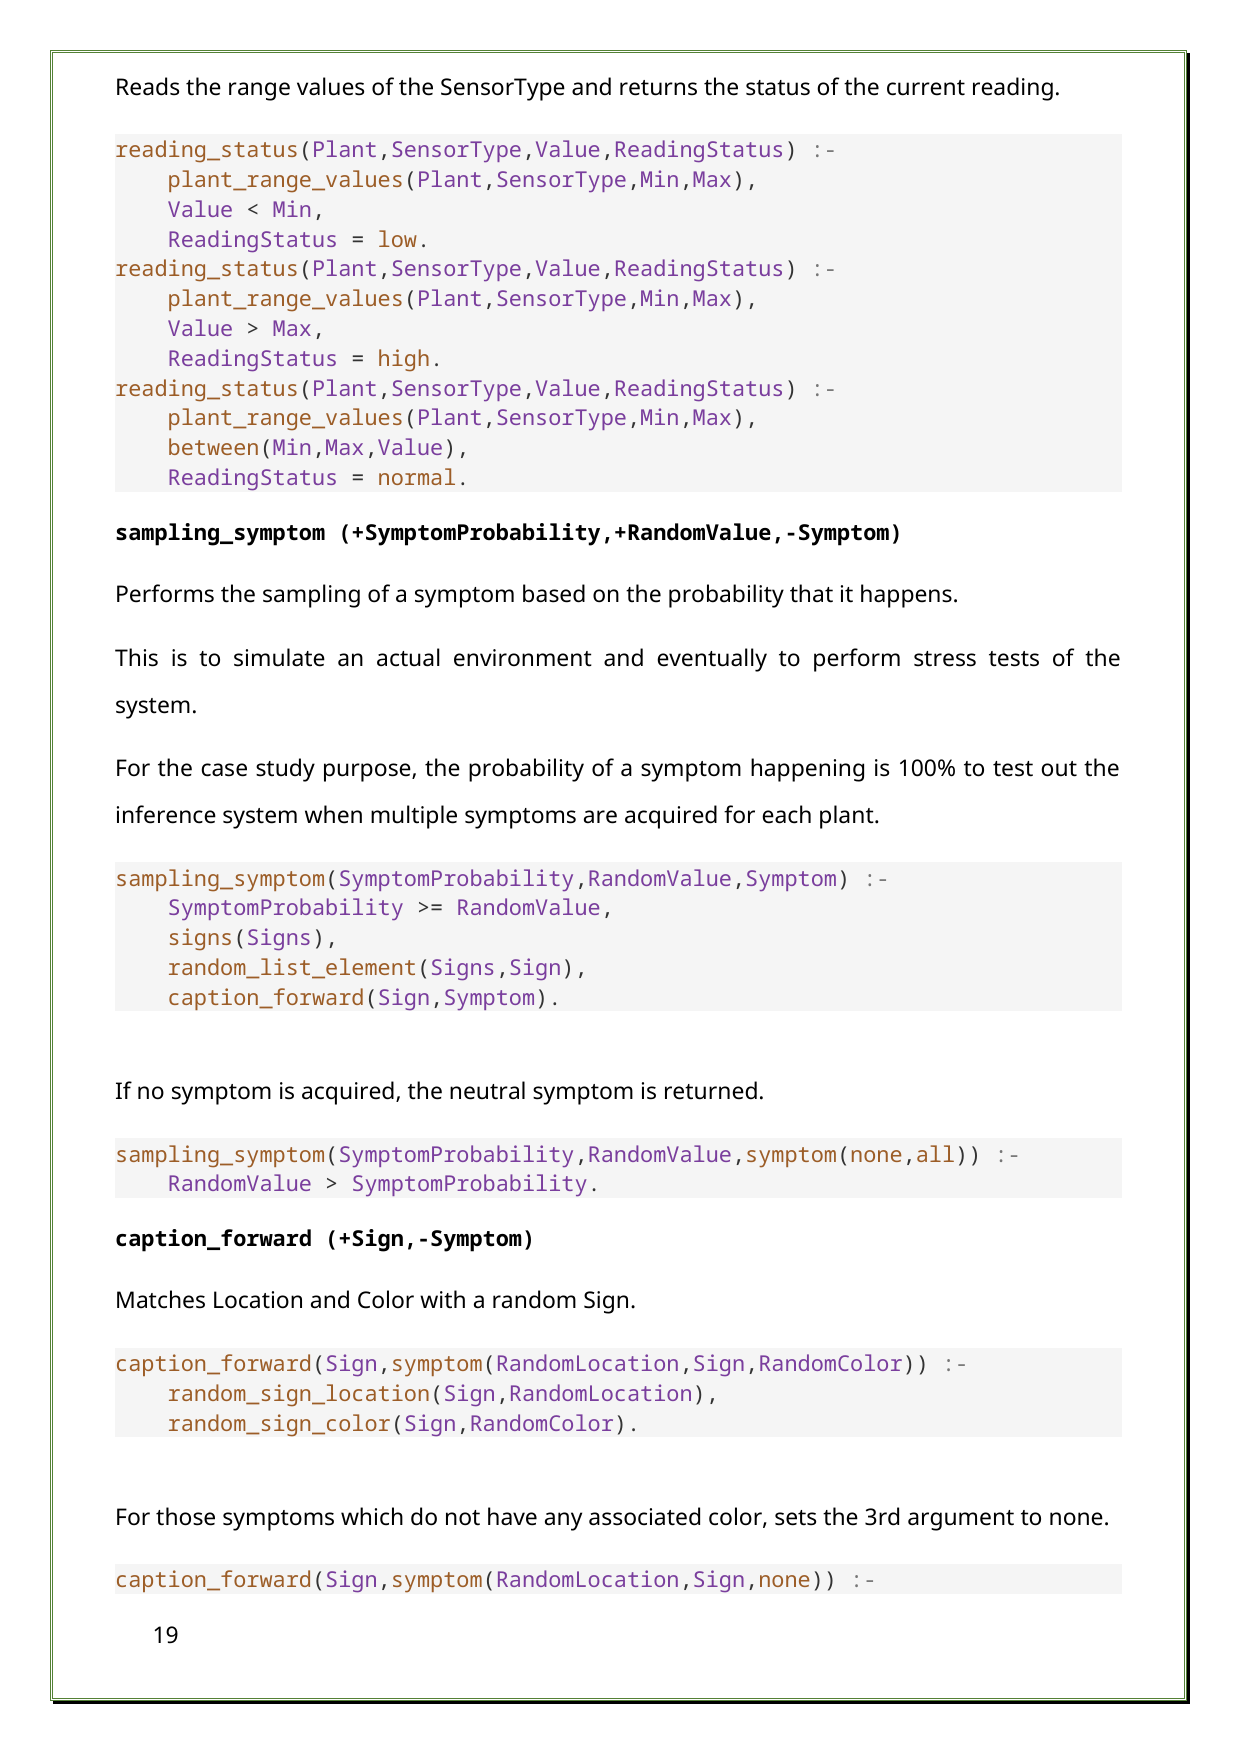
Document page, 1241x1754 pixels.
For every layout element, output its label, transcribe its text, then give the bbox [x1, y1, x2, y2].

text If no symptom is acquired, the neutral symptom is returned. [115, 1075, 1122, 1106]
text random_sign_location(Sign,RandomLocation), [115, 1378, 1122, 1408]
text RandomValue > SymptomProbability. [115, 1168, 1122, 1198]
text Performs the sampling of a symptom based on the probability that it happens. [115, 578, 1122, 609]
text reading_status(Plant,SensorType,Value,ReadingStatus) :- [115, 253, 1122, 283]
text sampling_symptom(SymptomProbability,RandomValue,Symptom) :- [115, 862, 1122, 892]
text ReadingStatus = low. [115, 224, 1122, 253]
text reading_status(Plant,SensorType,Value,ReadingStatus) :- [115, 134, 1122, 164]
text caption_forward(Sign,symptom(RandomLocation,Sign,none)) :- [115, 1564, 1122, 1594]
text reading_status(Plant,SensorType,Value,ReadingStatus) :- [115, 373, 1122, 402]
text ReadingStatus = high. [115, 343, 1122, 373]
text SymptomProbability >= RandomValue, [115, 892, 1122, 922]
text This is to simulate an actual environment and eventually to perform stress tests of the system. [115, 642, 1122, 720]
text Reads the range values of the SensorType and returns the status of the current reading. [115, 71, 1122, 102]
text For the case study purpose, the probability of a symptom happening is 100% to test out the inference system when multiple symptoms are acquired for each plant. [115, 752, 1122, 830]
text plant_range_values(Plant,SensorType,Min,Max), [115, 402, 1122, 432]
text between(Min,Max,Value), [115, 432, 1122, 462]
text caption_forward(Sign,symptom(RandomLocation,Sign,RandomColor)) :- [115, 1348, 1122, 1378]
text random_list_element(Signs,Sign), [115, 952, 1122, 982]
subtitle sampling_symptom (+SymptomProbability,+RandomValue,-Symptom) [115, 517, 1122, 547]
text Value > Max, [115, 313, 1122, 343]
text signs(Signs), [115, 922, 1122, 952]
subtitle caption_forward (+Sign,-Symptom) [115, 1223, 1122, 1253]
text random_sign_color(Sign,RandomColor). [115, 1408, 1122, 1437]
text sampling_symptom(SymptomProbability,RandomValue,symptom(none,all)) :- [115, 1138, 1122, 1168]
text Matches Location and Color with a random Sign. [115, 1284, 1122, 1316]
text For those symptoms which do not have any associated color, sets the 3rd argument to none. [115, 1501, 1122, 1532]
text Value < Min, [115, 194, 1122, 224]
text plant_range_values(Plant,SensorType,Min,Max), [115, 283, 1122, 313]
text plant_range_values(Plant,SensorType,Min,Max), [115, 164, 1122, 194]
text ReadingStatus = normal. [115, 462, 1122, 492]
text caption_forward(Sign,Symptom). [115, 982, 1122, 1011]
